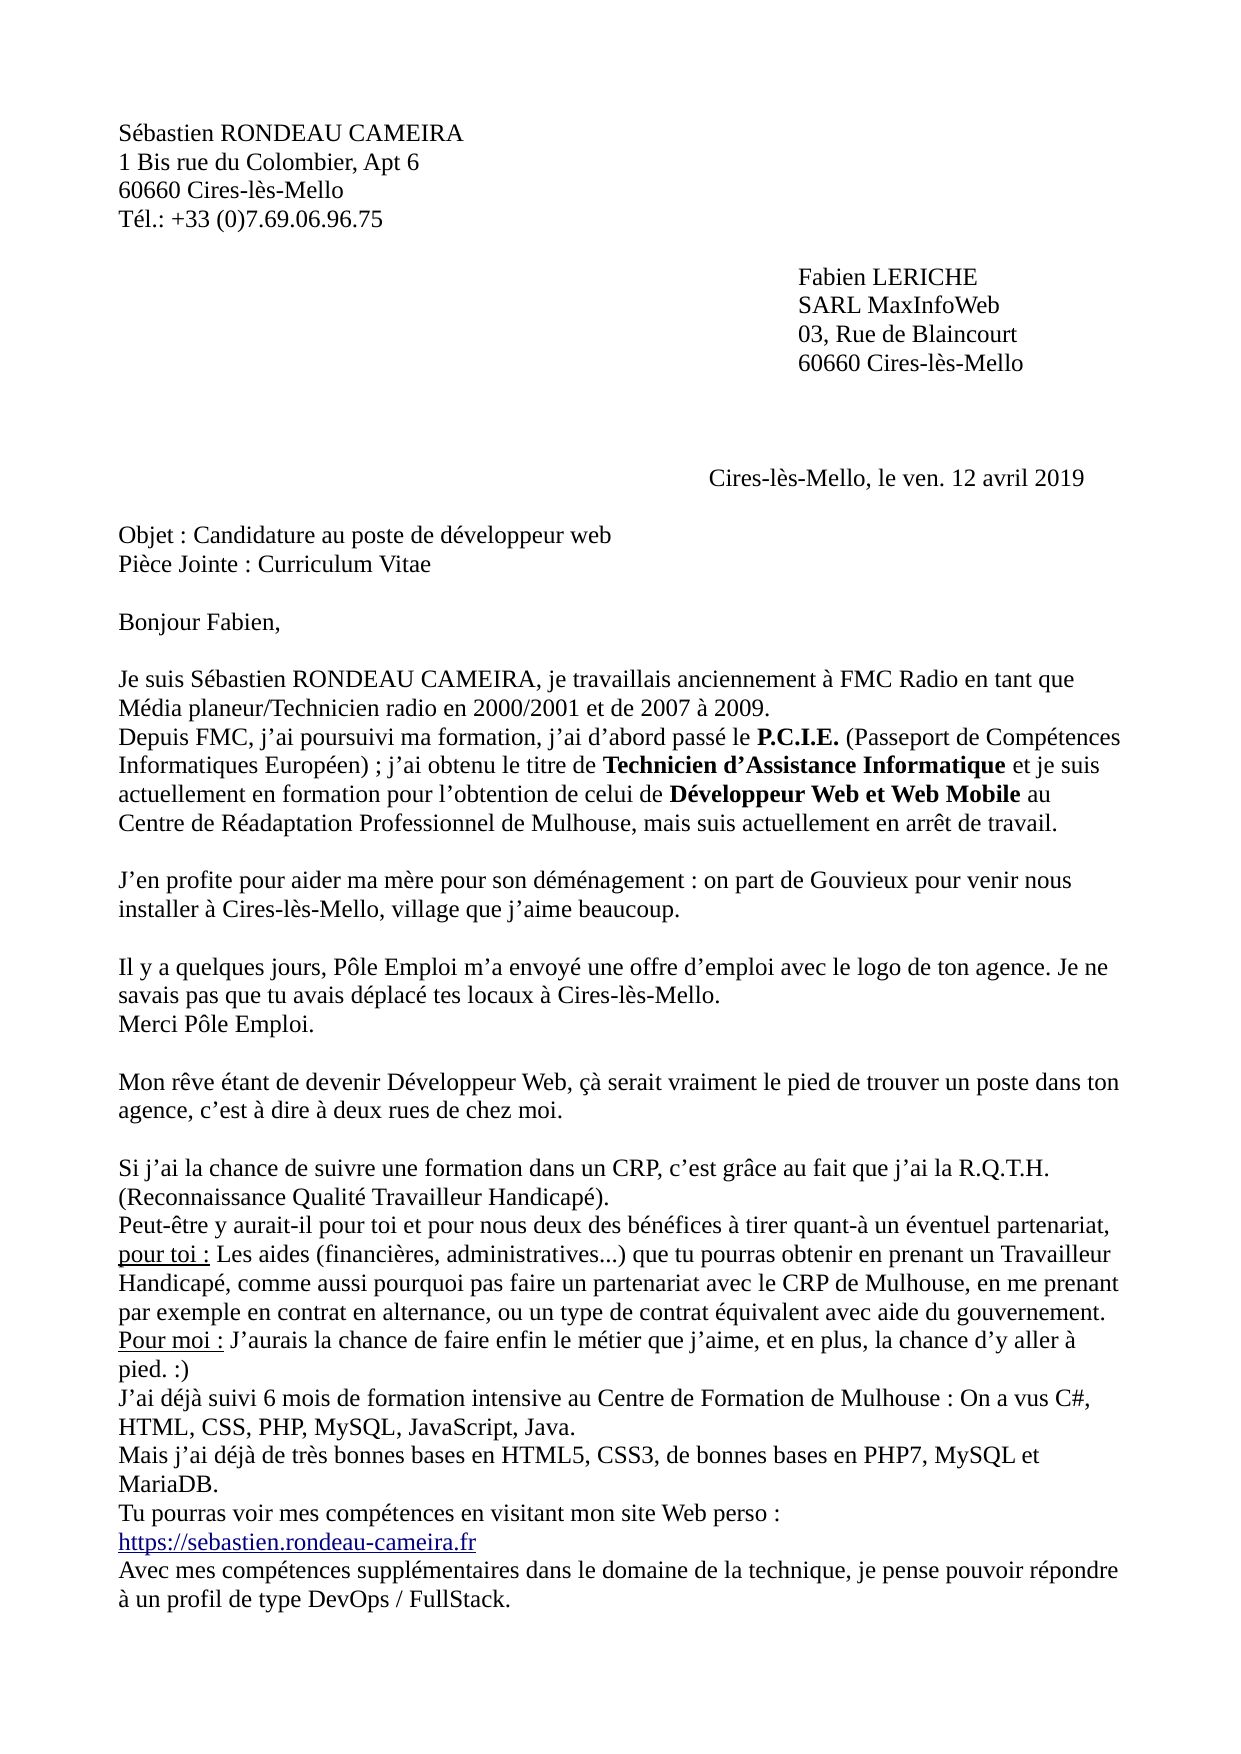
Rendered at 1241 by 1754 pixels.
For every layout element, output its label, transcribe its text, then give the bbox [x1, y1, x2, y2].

text Sébastien RONDEAU CAMEIRA 1 Bis rue du Colombier, Apt 6 60660 Cires-lès-Mello Tél.: +33 (0)7.69.06.96.75 Fabien LERICHE SARL MaxInfoWeb 03, Rue de Blaincourt 60660 Cires-lès-Mello [118, 118, 1122, 377]
text Bonjour Fabien, Je suis Sébastien RONDEAU CAMEIRA, je travaillais anciennement à FMC Radio en tant que Média planeur/Technicien radio en 2000/2001 et de 2007 à 2009. Depuis FMC, j’ai poursuivi ma formation, j’ai d’abord passé le P.C.I.E. (Passeport de Compétences Informatiques Européen) ; j’ai obtenu le titre de Technicien d’Assistance Informatique et je suis actuellement en formation pour l’obtention de celui de Développeur Web et Web Mobile au Centre de Réadaptation Professionnel de Mulhouse, mais suis actuellement en arrêt de travail. J’en profite pour aider ma mère pour son déménagement : on part de Gouvieux pour venir nous installer à Cires-lès-Mello, village que j’aime beaucoup. Il y a quelques jours, Pôle Emploi m’a envoyé une offre d’emploi avec le logo de ton agence. Je ne savais pas que tu avais déplacé tes locaux à Cires-lès-Mello. Merci Pôle Emploi. Mon rêve étant de devenir Développeur Web, çà serait vraiment le pied de trouver un poste dans ton agence, c’est à dire à deux rues de chez moi. Si j’ai la chance de suivre une formation dans un CRP, c’est grâce au fait que j’ai la R.Q.T.H. (Reconnaissance Qualité Travailleur Handicapé). Peut-être y aurait-il pour toi et pour nous deux des bénéfices à tirer quant-à un éventuel partenariat, pour toi : Les aides (financières, administratives...) que tu pourras obtenir en prenant un Travailleur Handicapé, comme aussi pourquoi pas faire un partenariat avec le CRP de Mulhouse, en me prenant par exemple en contrat en alternance, ou un type de contrat équivalent avec aide du gouvernement. Pour moi : J’aurais la chance de faire enfin le métier que j’aime, et en plus, la chance d’y aller à pied. :) J’ai déjà suivi 6 mois de formation intensive au Centre de Formation de Mulhouse : On a vus C#, HTML, CSS, PHP, MySQL, JavaScript, Java. Mais j’ai déjà de très bonnes bases en HTML5, CSS3, de bonnes bases en PHP7, MySQL et MariaDB. Tu pourras voir mes compétences en visitant mon site Web perso : https://sebastien.rondeau-cameira.fr Avec mes compétences supplémentaires dans le domaine de la technique, je pense pouvoir répondre à un profil de type DevOps / FullStack. [118, 607, 1122, 1613]
text Cires-lès-Mello, le ven. 12 avril 2019 Objet : Candidature au poste de développeur web Pièce Jointe : Curriculum Vitae [118, 377, 1122, 578]
